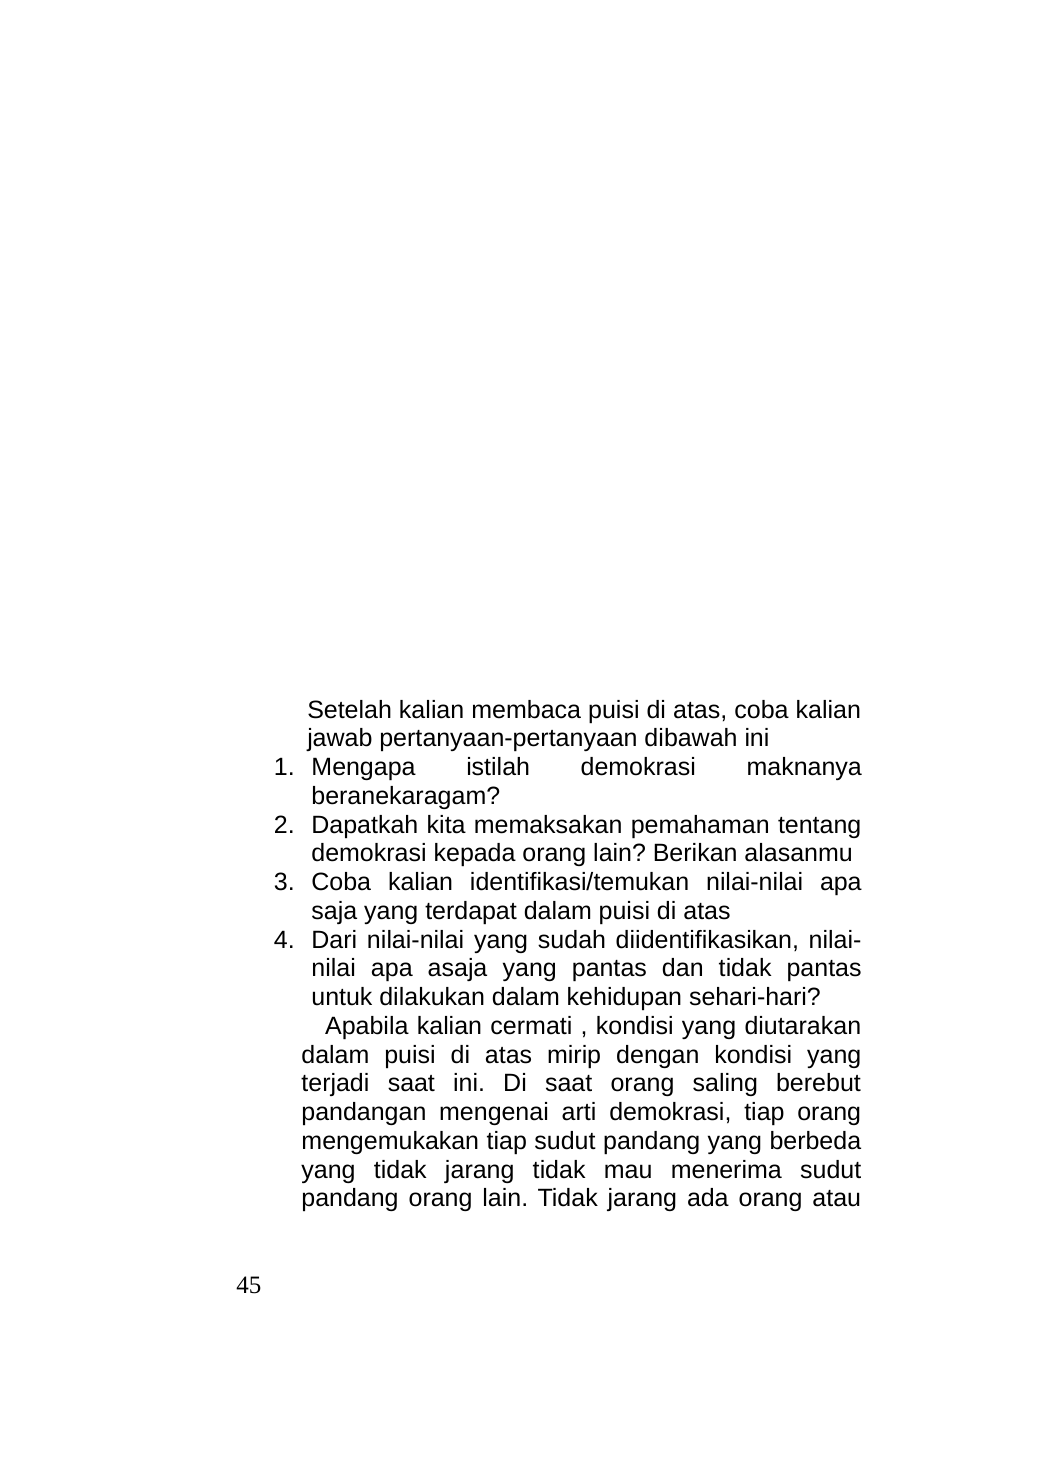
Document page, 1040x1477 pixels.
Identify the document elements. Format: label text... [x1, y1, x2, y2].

list Dari nilai-nilai yang sudah diidentifikasikan, nilai-nilai apa asaja yang pantas dan tidak pantas untuk dilakukan dalam kehidupan sehari-hari? [274, 925, 862, 1011]
text Setelah kalian membaca puisi di atas, coba kalian jawab pertanyaan-pertanyaan dibawah ini [307, 695, 862, 752]
list Coba kalian identifikasi/temukan nilai-nilai apa saja yang terdapat dalam puisi di atas [274, 867, 862, 925]
list Apabila kalian cermati , kondisi yang diutarakan dalam puisi di atas mirip dengan kondisi yang terjadi saat ini. Di saat orang saling berebut pandangan mengenai arti demokrasi, tiap orang mengemukakan tiap sudut pandang yang berbeda yang tidak jarang tidak mau menerima sudut pandang orang lain. Tidak jarang ada orang atau [301, 1011, 862, 1212]
list Dapatkah kita memaksakan pemahaman tentang demokrasi kepada orang lain? Berikan alasanmu [274, 810, 862, 867]
list Mengapa istilah demokrasi maknanya beranekaragam? [274, 752, 862, 810]
